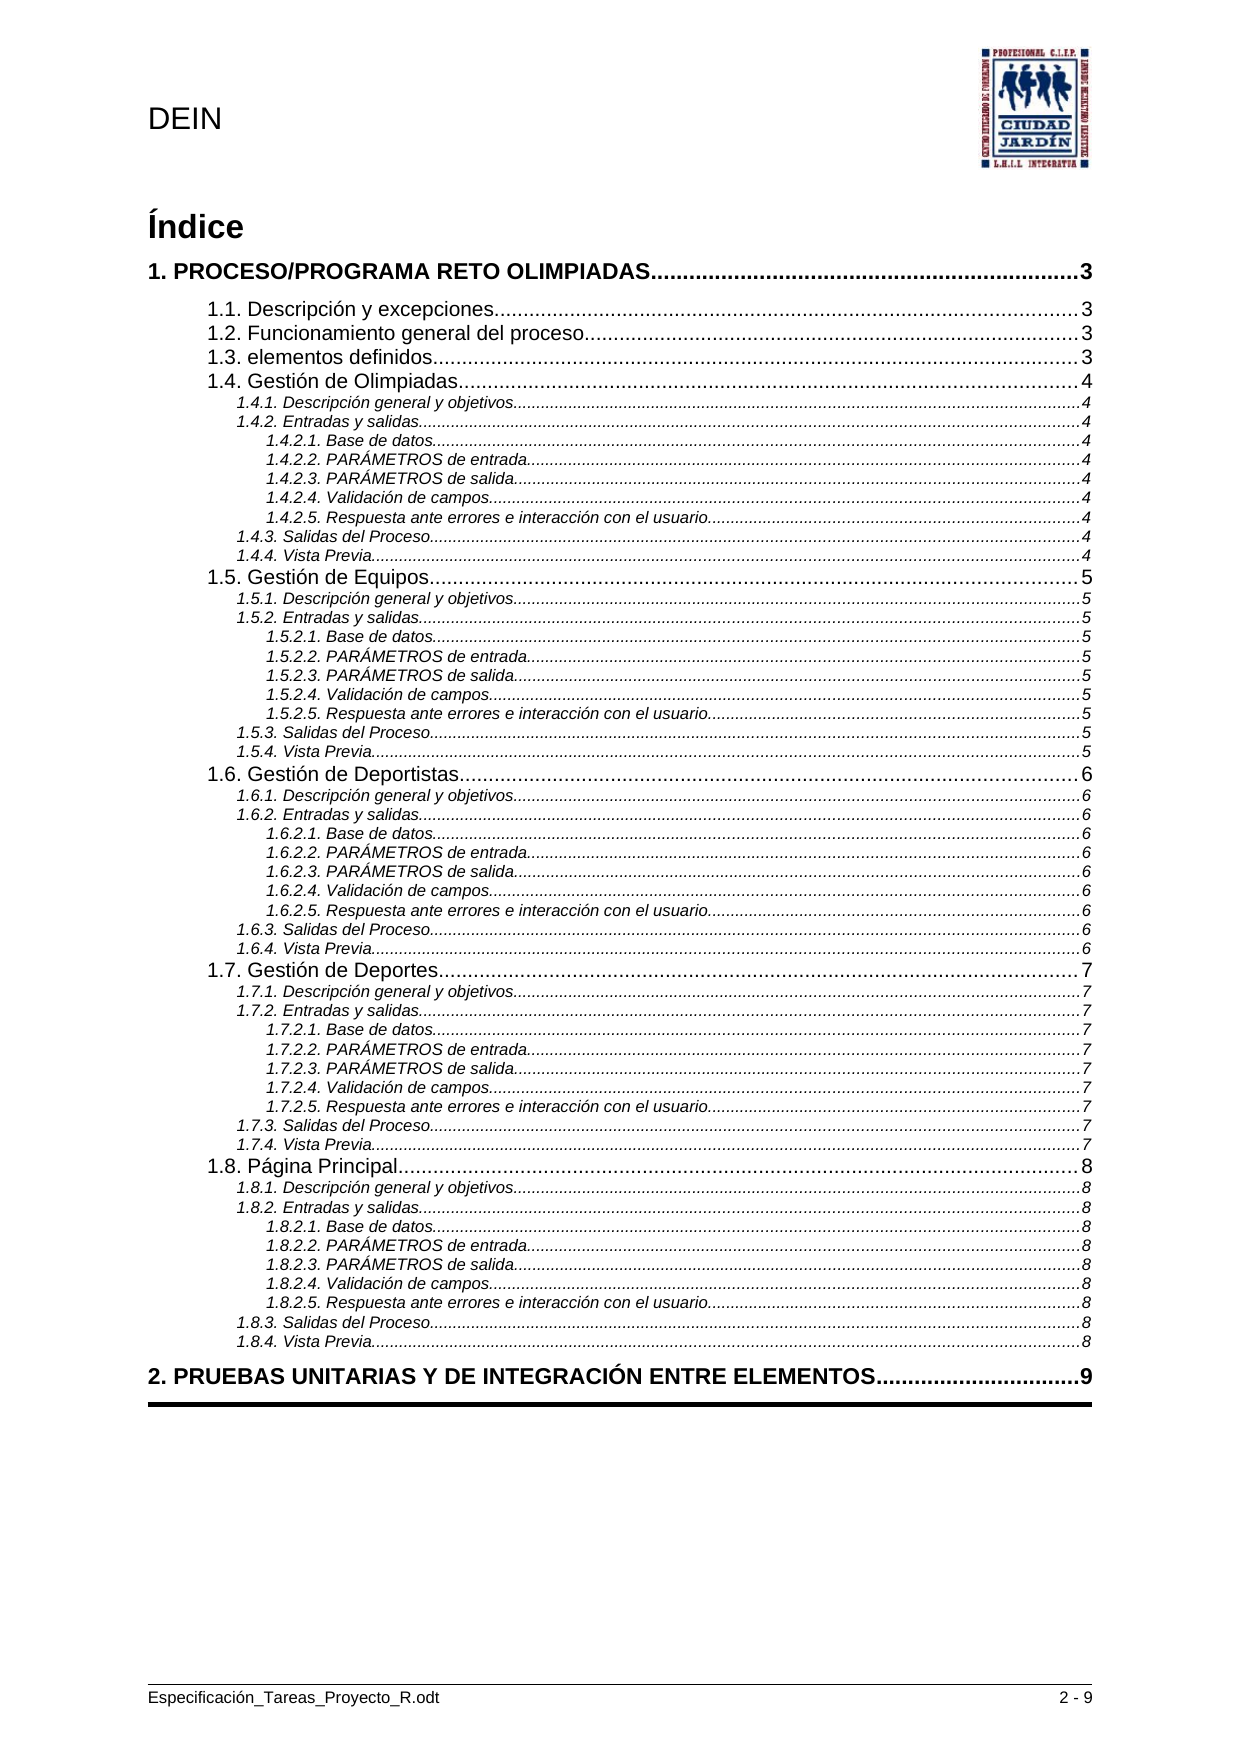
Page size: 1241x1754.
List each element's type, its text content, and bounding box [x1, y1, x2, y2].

text 1.7.4. Vista Previa 7 [236, 1135, 1092, 1154]
text 1.4.2.4. Validación de campos 4 [266, 488, 1092, 507]
text 1.6. Gestión de Deportistas 6 [207, 761, 1092, 785]
text 1.8. Página Principal 8 [207, 1154, 1092, 1178]
text 1.8.2.4. Validación de campos 8 [266, 1274, 1092, 1293]
text 1.7.3. Salidas del Proceso 7 [236, 1116, 1092, 1135]
text 1.4.2. Entradas y salidas 4 [236, 412, 1092, 431]
text 1.6.2. Entradas y salidas 6 [236, 804, 1092, 824]
text 1.5.3. Salidas del Proceso 5 [236, 723, 1092, 742]
text 1.4.3. Salidas del Proceso 4 [236, 527, 1092, 546]
text 1.4.4. Vista Previa 4 [236, 546, 1092, 565]
text 1.1. Descripción y excepciones 3 [207, 297, 1092, 321]
text 1.5.1. Descripción general y objetivos 5 [236, 589, 1092, 608]
text 1.8.2.3. PARÁMETROS de salida 8 [266, 1255, 1092, 1274]
text 1.7. Gestión de Deportes 7 [207, 958, 1092, 982]
text 1.7.2. Entradas y salidas 7 [236, 1001, 1092, 1020]
text 1.6.1. Descripción general y objetivos 6 [236, 785, 1092, 804]
text 1.7.2.2. PARÁMETROS de entrada 7 [266, 1039, 1092, 1058]
text 1.5.2.4. Validación de campos 5 [266, 685, 1092, 704]
text 1.6.4. Vista Previa 6 [236, 939, 1092, 958]
text 1.7.1. Descripción general y objetivos 7 [236, 982, 1092, 1001]
text 1.5.2. Entradas y salidas 5 [236, 608, 1092, 627]
text 1.2. Funcionamiento general del proceso 3 [207, 321, 1092, 344]
text 1.5.2.5. Respuesta ante errores e interacción con el usuario 5 [266, 704, 1092, 723]
text 1.4. Gestión de Olimpiadas 4 [207, 368, 1092, 392]
text 1.5.4. Vista Previa 5 [236, 742, 1092, 761]
text 1. Proceso/Programa Reto Olimpiadas 3 [148, 258, 1092, 284]
text 1.6.2.5. Respuesta ante errores e interacción con el usuario 6 [266, 900, 1092, 919]
text 1.7.2.4. Validación de campos 7 [266, 1078, 1092, 1097]
text 1.5.2.1. Base de datos 5 [266, 627, 1092, 646]
text 1.7.2.3. PARÁMETROS de salida 7 [266, 1058, 1092, 1078]
text 1.4.2.3. PARÁMETROS de salida 4 [266, 469, 1092, 488]
text 1.6.2.2. PARÁMETROS de entrada 6 [266, 843, 1092, 862]
text 1.5.2.3. PARÁMETROS de salida 5 [266, 666, 1092, 685]
text 1.4.2.2. PARÁMETROS de entrada 4 [266, 450, 1092, 469]
text 1.8.2.2. PARÁMETROS de entrada 8 [266, 1236, 1092, 1255]
text 2. Pruebas unitarias y de integración entre elementos 9 [148, 1363, 1092, 1389]
text 1.6.2.1. Base de datos 6 [266, 824, 1092, 843]
text 1.8.2.1. Base de datos 8 [266, 1217, 1092, 1236]
text 1.4.2.5. Respuesta ante errores e interacción con el usuario 4 [266, 507, 1092, 527]
picture [978, 46, 1093, 170]
text 1.7.2.1. Base de datos 7 [266, 1020, 1092, 1039]
text 1.8.3. Salidas del Proceso 8 [236, 1312, 1092, 1332]
subtitle Índice [148, 207, 1092, 245]
text 1.5. Gestión de Equipos 5 [207, 565, 1092, 589]
text 1.5.2.2. PARÁMETROS de entrada 5 [266, 646, 1092, 666]
text 1.6.3. Salidas del Proceso 6 [236, 919, 1092, 939]
text 1.4.2.1. Base de datos 4 [266, 431, 1092, 450]
text 1.6.2.3. PARÁMETROS de salida 6 [266, 862, 1092, 881]
text 1.8.2. Entradas y salidas 8 [236, 1197, 1092, 1217]
text 1.3. elementos definidos 3 [207, 344, 1092, 368]
text 1.8.4. Vista Previa 8 [236, 1332, 1092, 1351]
text 1.8.2.5. Respuesta ante errores e interacción con el usuario 8 [266, 1293, 1092, 1312]
text 1.4.1. Descripción general y objetivos 4 [236, 392, 1092, 412]
text 1.6.2.4. Validación de campos 6 [266, 881, 1092, 900]
text 1.7.2.5. Respuesta ante errores e interacción con el usuario 7 [266, 1097, 1092, 1116]
text 1.8.1. Descripción general y objetivos 8 [236, 1178, 1092, 1197]
